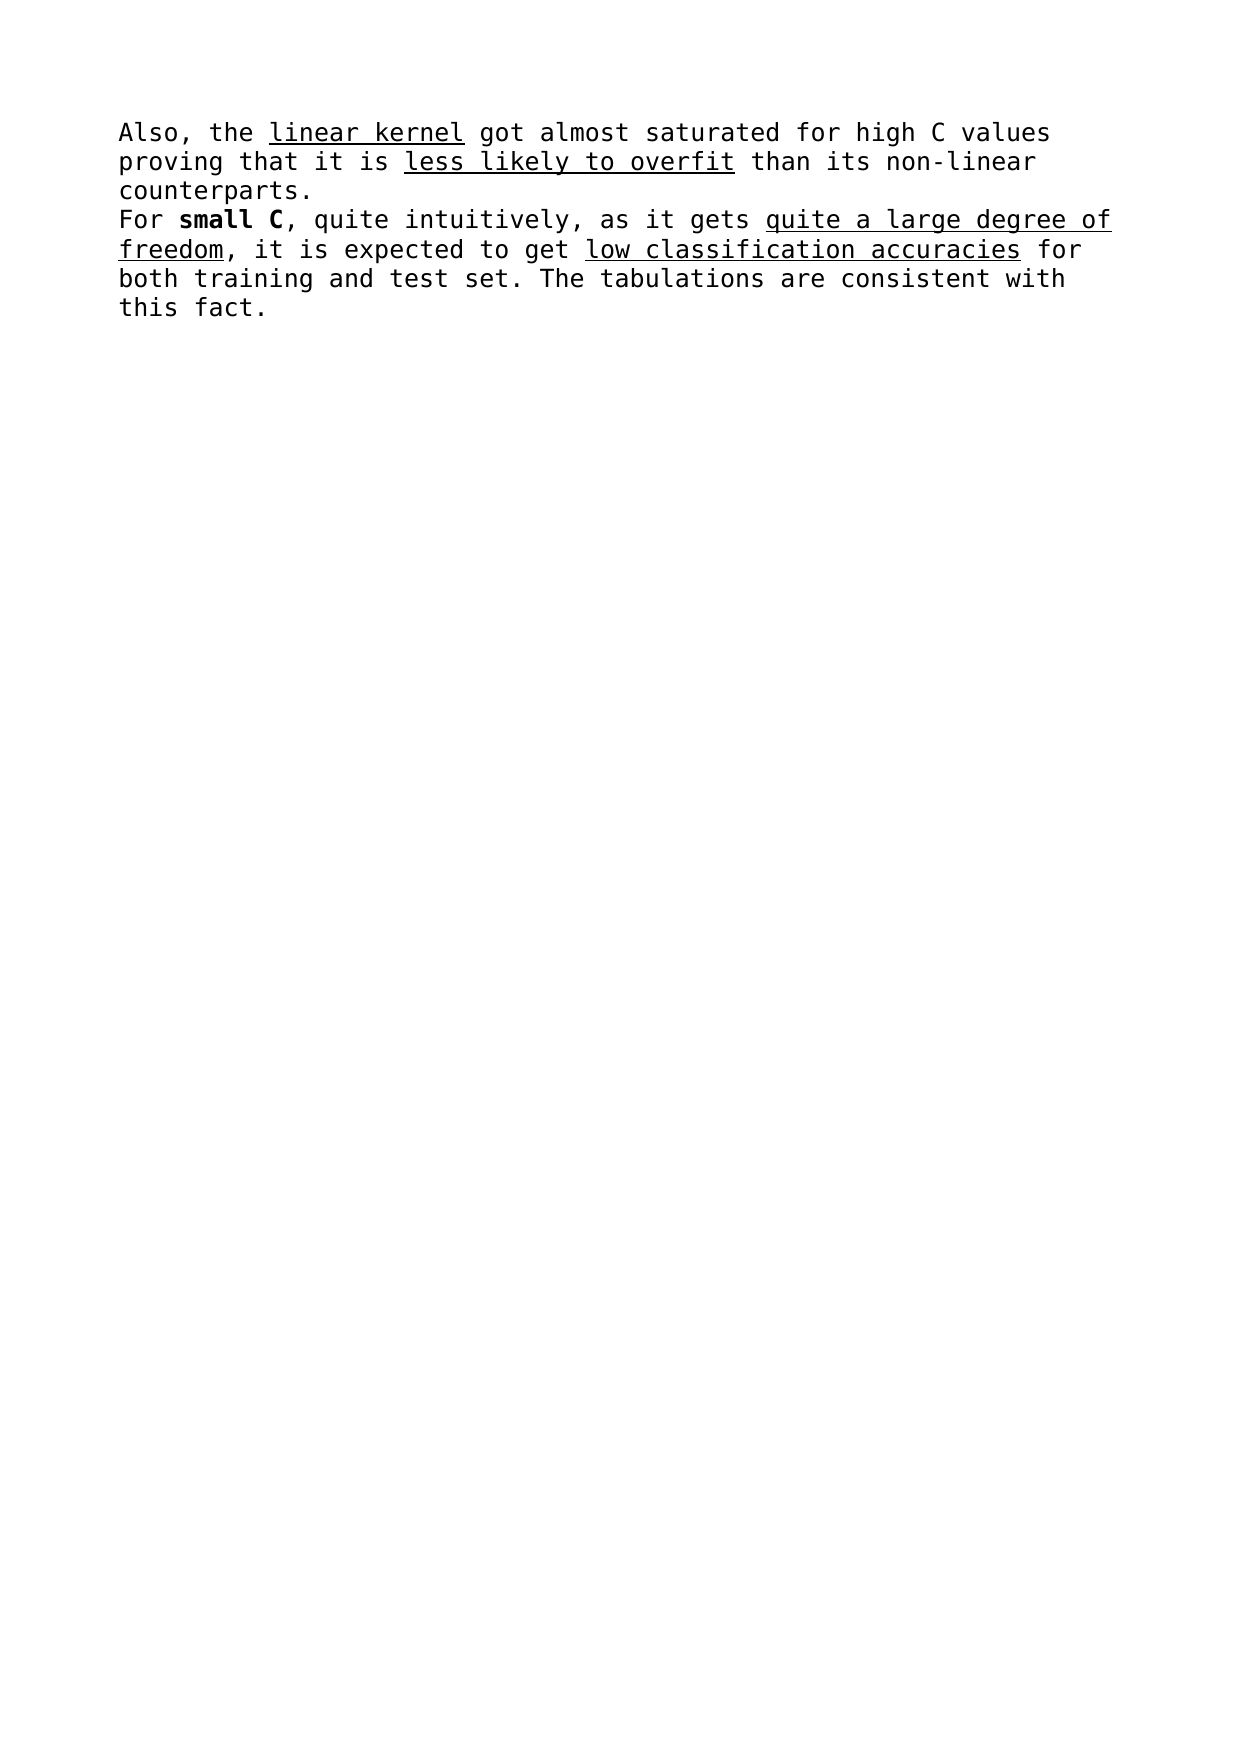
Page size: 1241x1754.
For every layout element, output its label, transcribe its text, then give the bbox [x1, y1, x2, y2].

text For small C, quite intuitively, as it gets quite a large degree of freedom, it is expected to get low classification accuracies for both training and test set. The tabulations are consistent with this fact. [118, 206, 1122, 322]
text Also, the linear kernel got almost saturated for high C values proving that it is less likely to overfit than its non-linear counterparts. [118, 118, 1122, 206]
